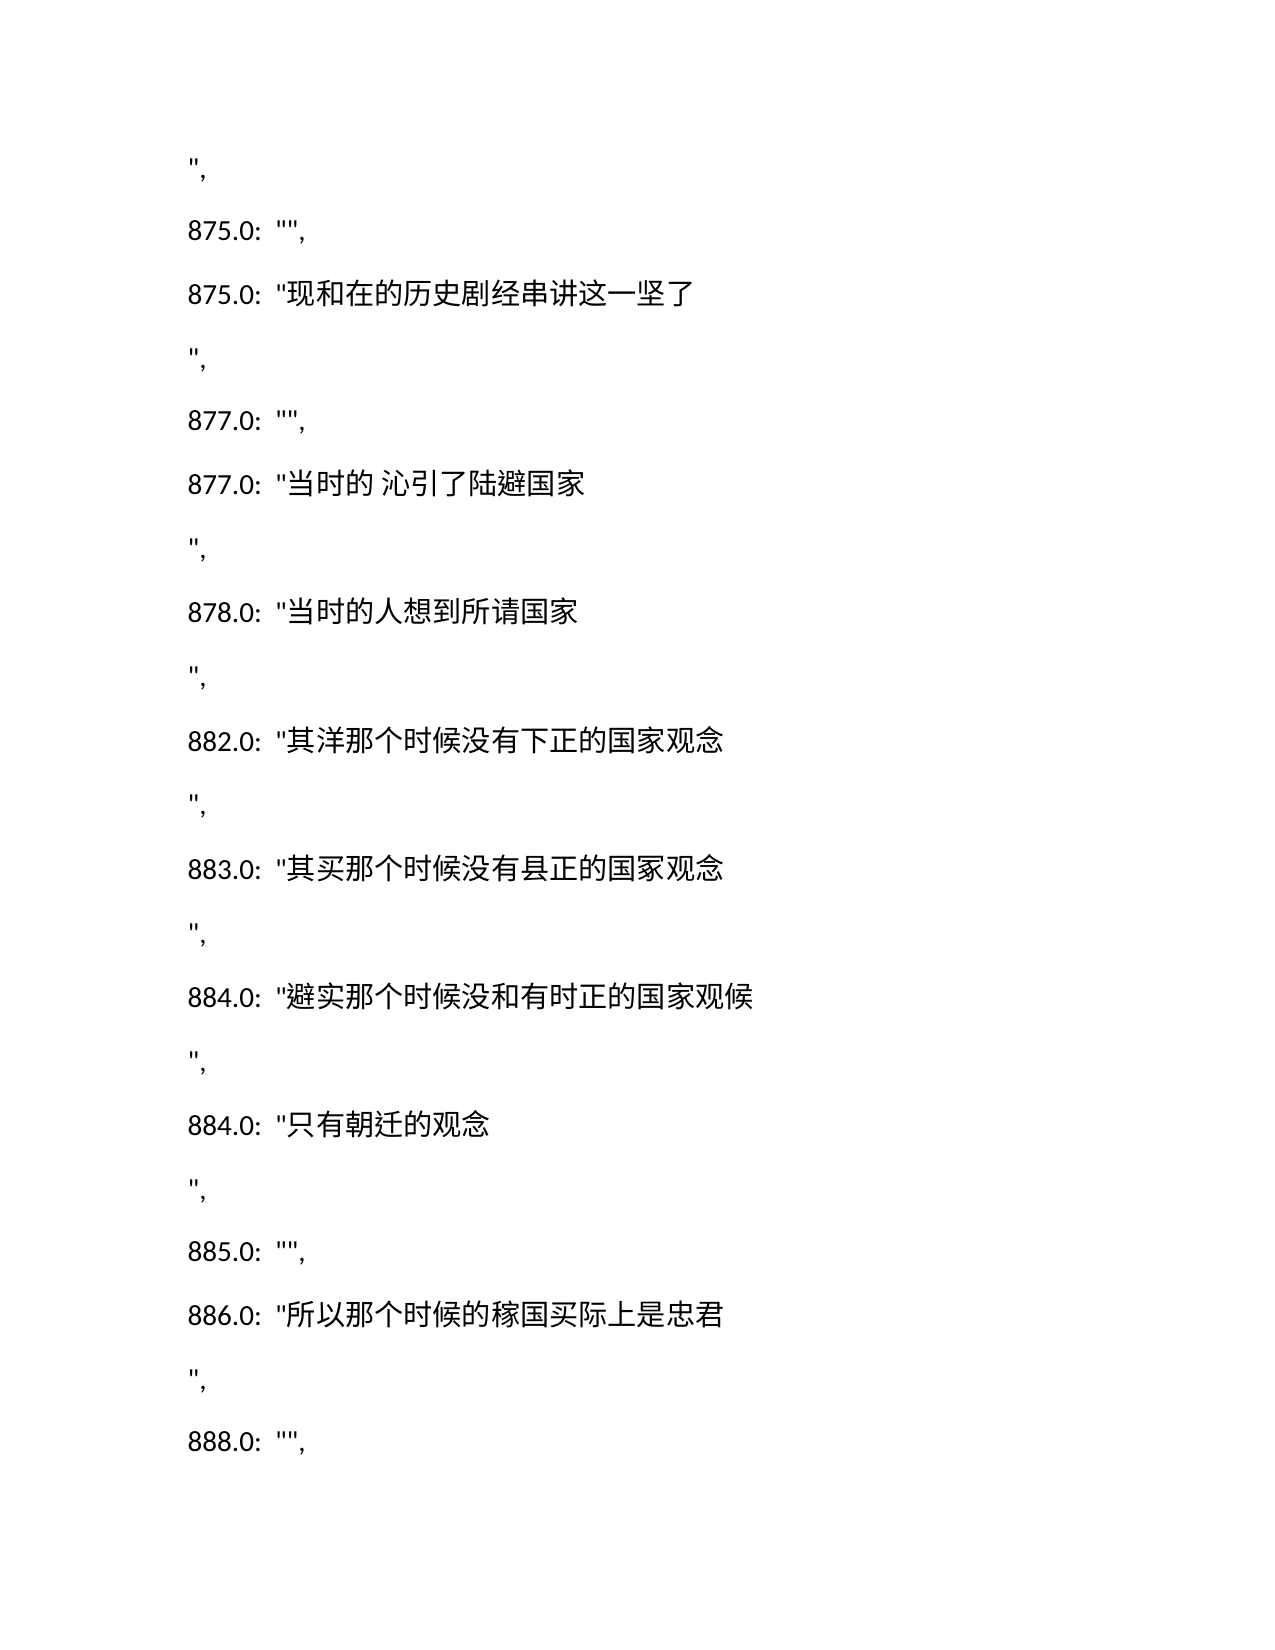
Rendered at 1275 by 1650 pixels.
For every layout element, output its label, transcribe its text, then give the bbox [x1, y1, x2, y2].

text ", [187, 786, 1087, 822]
text 888.0: "", [187, 1423, 1087, 1458]
text 884.0: "避实那个时候没和有时正的国家观候 [187, 976, 1087, 1016]
text ", [187, 1361, 1087, 1397]
text 878.0: "当时的人想到所请国家 [187, 592, 1087, 631]
text 886.0: "所以那个时候的稼国买际上是忠君 [187, 1295, 1087, 1334]
text 875.0: "", [187, 212, 1087, 247]
text ", [187, 915, 1087, 950]
text 883.0: "其买那个时候没有县正的国冢观念 [187, 848, 1087, 888]
text 882.0: "其洋那个时候没有下正的国家观念 [187, 720, 1087, 760]
text ", [187, 1171, 1087, 1207]
text 877.0: "", [187, 402, 1087, 437]
text 877.0: "当时的 沁引了陆避国家 [187, 463, 1087, 503]
text ", [187, 658, 1087, 694]
text ", [187, 530, 1087, 566]
text 875.0: "现和在的历史剧经串讲这一坚了 [187, 273, 1087, 313]
text 884.0: "只有朝迁的观念 [187, 1105, 1087, 1144]
text ", [187, 340, 1087, 376]
text ", [187, 150, 1087, 186]
text ", [187, 1043, 1087, 1078]
text 885.0: "", [187, 1233, 1087, 1268]
